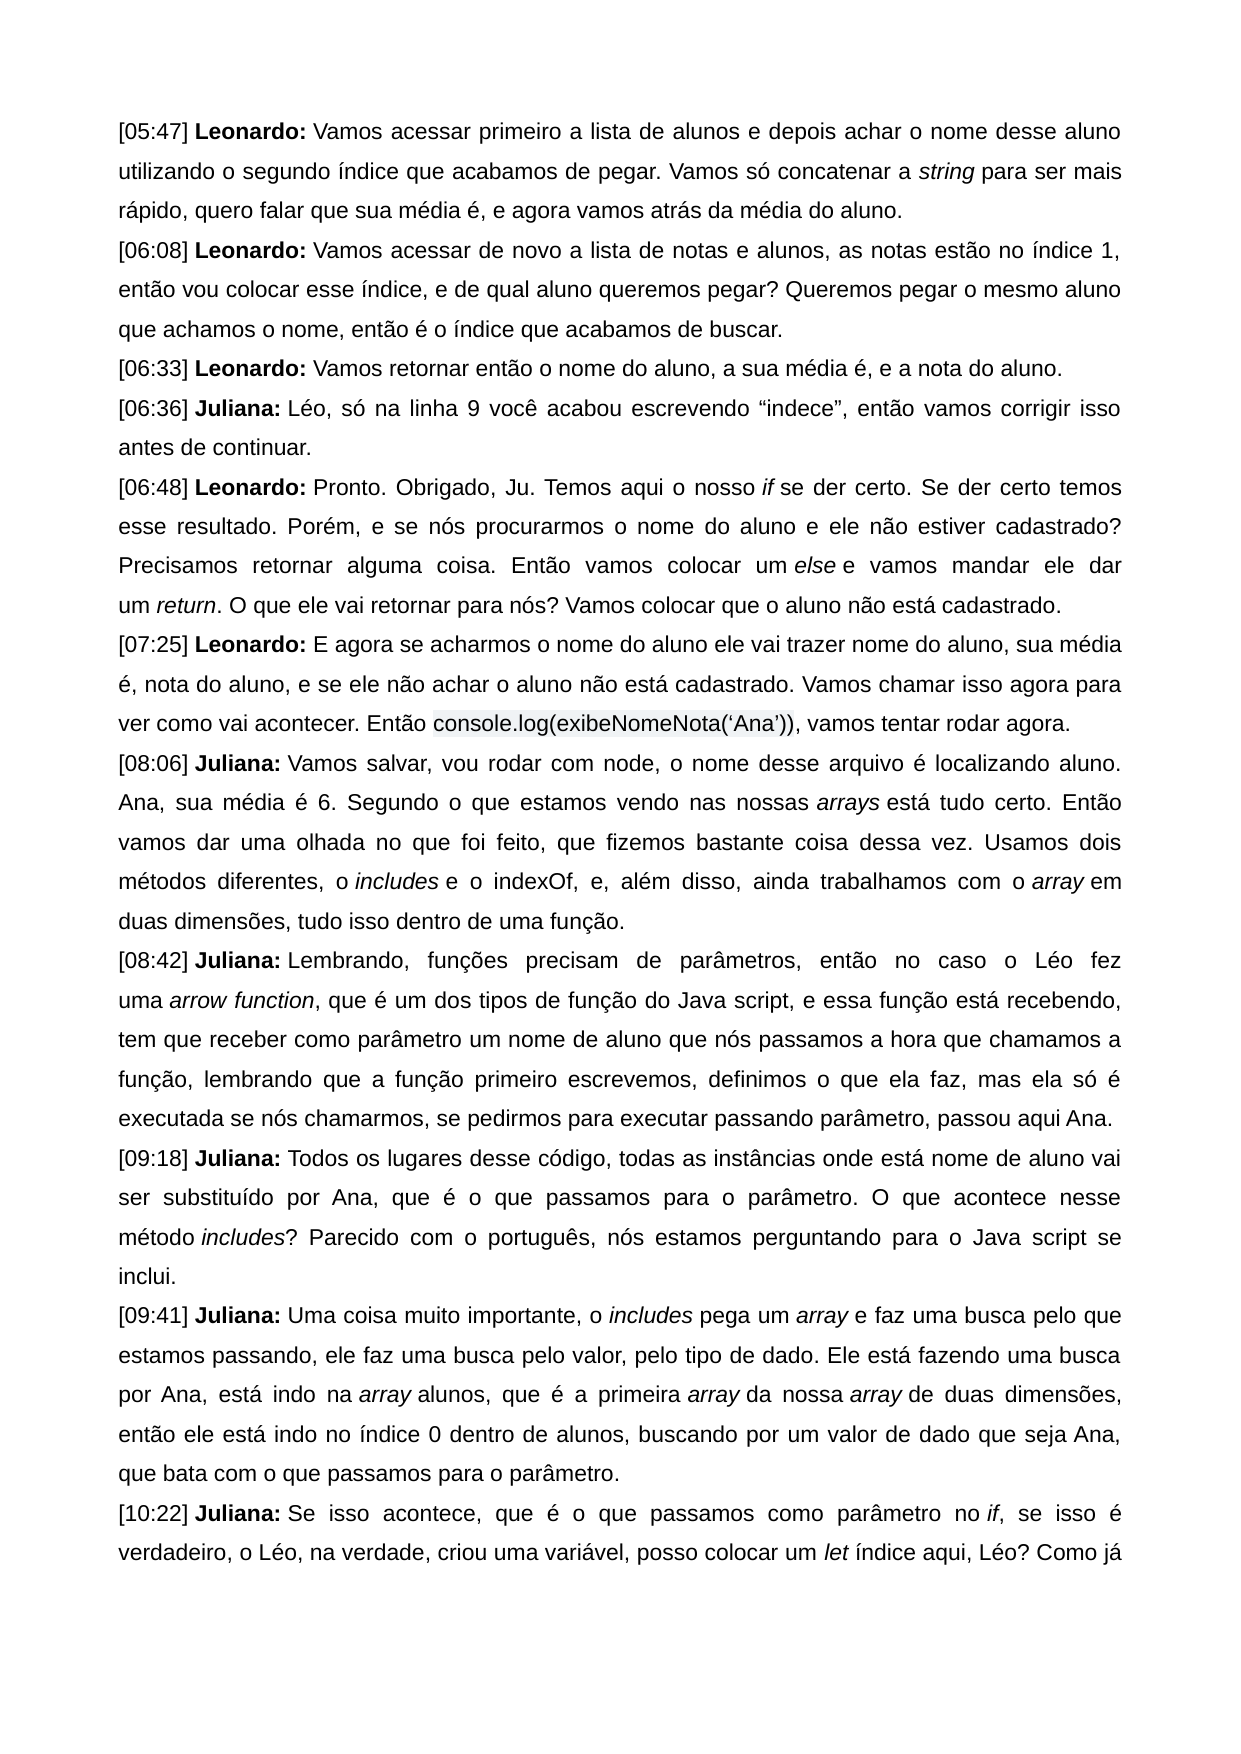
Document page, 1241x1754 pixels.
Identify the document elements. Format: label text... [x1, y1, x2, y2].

text [10:22] Juliana: Se isso acontece, que é o que passamos como parâmetro no if, se isso é verdadeiro, o Léo, na verdade, criou uma variável, posso colocar um let índice aqui, Léo? Como já [118, 1500, 1122, 1566]
text [07:25] Leonardo: E agora se acharmos o nome do aluno ele vai trazer nome do aluno, sua média é, nota do aluno, e se ele não achar o aluno não está cadastrado. Vamos chamar isso agora para ver como vai acontecer. Então console.log(exibeNomeNota(‘Ana’)), vamos tentar rodar agora. [118, 631, 1122, 737]
text [09:41] Juliana: Uma coisa muito importante, o includes pega um array e faz uma busca pelo que estamos passando, ele faz uma busca pelo valor, pelo tipo de dado. Ele está fazendo uma busca por Ana, está indo na array alunos, que é a primeira array da nossa array de duas dimensões, então ele está indo no índice 0 dentro de alunos, buscando por um valor de dado que seja Ana, que bata com o que passamos para o parâmetro. [118, 1302, 1122, 1487]
text [05:47] Leonardo: Vamos acessar primeiro a lista de alunos e depois achar o nome desse aluno utilizando o segundo índice que acabamos de pegar. Vamos só concatenar a string para ser mais rápido, quero falar que sua média é, e agora vamos atrás da média do aluno. [118, 118, 1122, 223]
text [08:42] Juliana: Lembrando, funções precisam de parâmetros, então no caso o Léo fez uma arrow function, que é um dos tipos de função do Java script, e essa função está recebendo, tem que receber como parâmetro um nome de aluno que nós passamos a hora que chamamos a função, lembrando que a função primeiro escrevemos, definimos o que ela faz, mas ela só é executada se nós chamarmos, se pedirmos para executar passando parâmetro, passou aqui Ana. [118, 947, 1122, 1131]
text [06:48] Leonardo: Pronto. Obrigado, Ju. Temos aqui o nosso if se der certo. Se der certo temos esse resultado. Porém, e se nós procurarmos o nome do aluno e ele não estiver cadastrado? Precisamos retornar alguma coisa. Então vamos colocar um else e vamos mandar ele dar um return. O que ele vai retornar para nós? Vamos colocar que o aluno não está cadastrado. [118, 473, 1122, 618]
text [06:08] Leonardo: Vamos acessar de novo a lista de notas e alunos, as notas estão no índice 1, então vou colocar esse índice, e de qual aluno queremos pegar? Queremos pegar o mesmo aluno que achamos o nome, então é o índice que acabamos de buscar. [118, 237, 1122, 342]
text [09:18] Juliana: Todos os lugares desse código, todas as instâncias onde está nome de aluno vai ser substituído por Ana, que é o que passamos para o parâmetro. O que acontece nesse método includes? Parecido com o português, nós estamos perguntando para o Java script se inclui. [118, 1144, 1122, 1289]
text [08:06] Juliana: Vamos salvar, vou rodar com node, o nome desse arquivo é localizando aluno. Ana, sua média é 6. Segundo o que estamos vendo nas nossas arrays está tudo certo. Então vamos dar uma olhada no que foi feito, que fizemos bastante coisa dessa vez. Usamos dois métodos diferentes, o includes e o indexOf, e, além disso, ainda trabalhamos com o array em duas dimensões, tudo isso dentro de uma função. [118, 750, 1122, 934]
text [06:36] Juliana: Léo, só na linha 9 você acabou escrevendo “indece”, então vamos corrigir isso antes de continuar. [118, 394, 1122, 460]
text [06:33] Leonardo: Vamos retornar então o nome do aluno, a sua média é, e a nota do aluno. [118, 355, 1122, 381]
